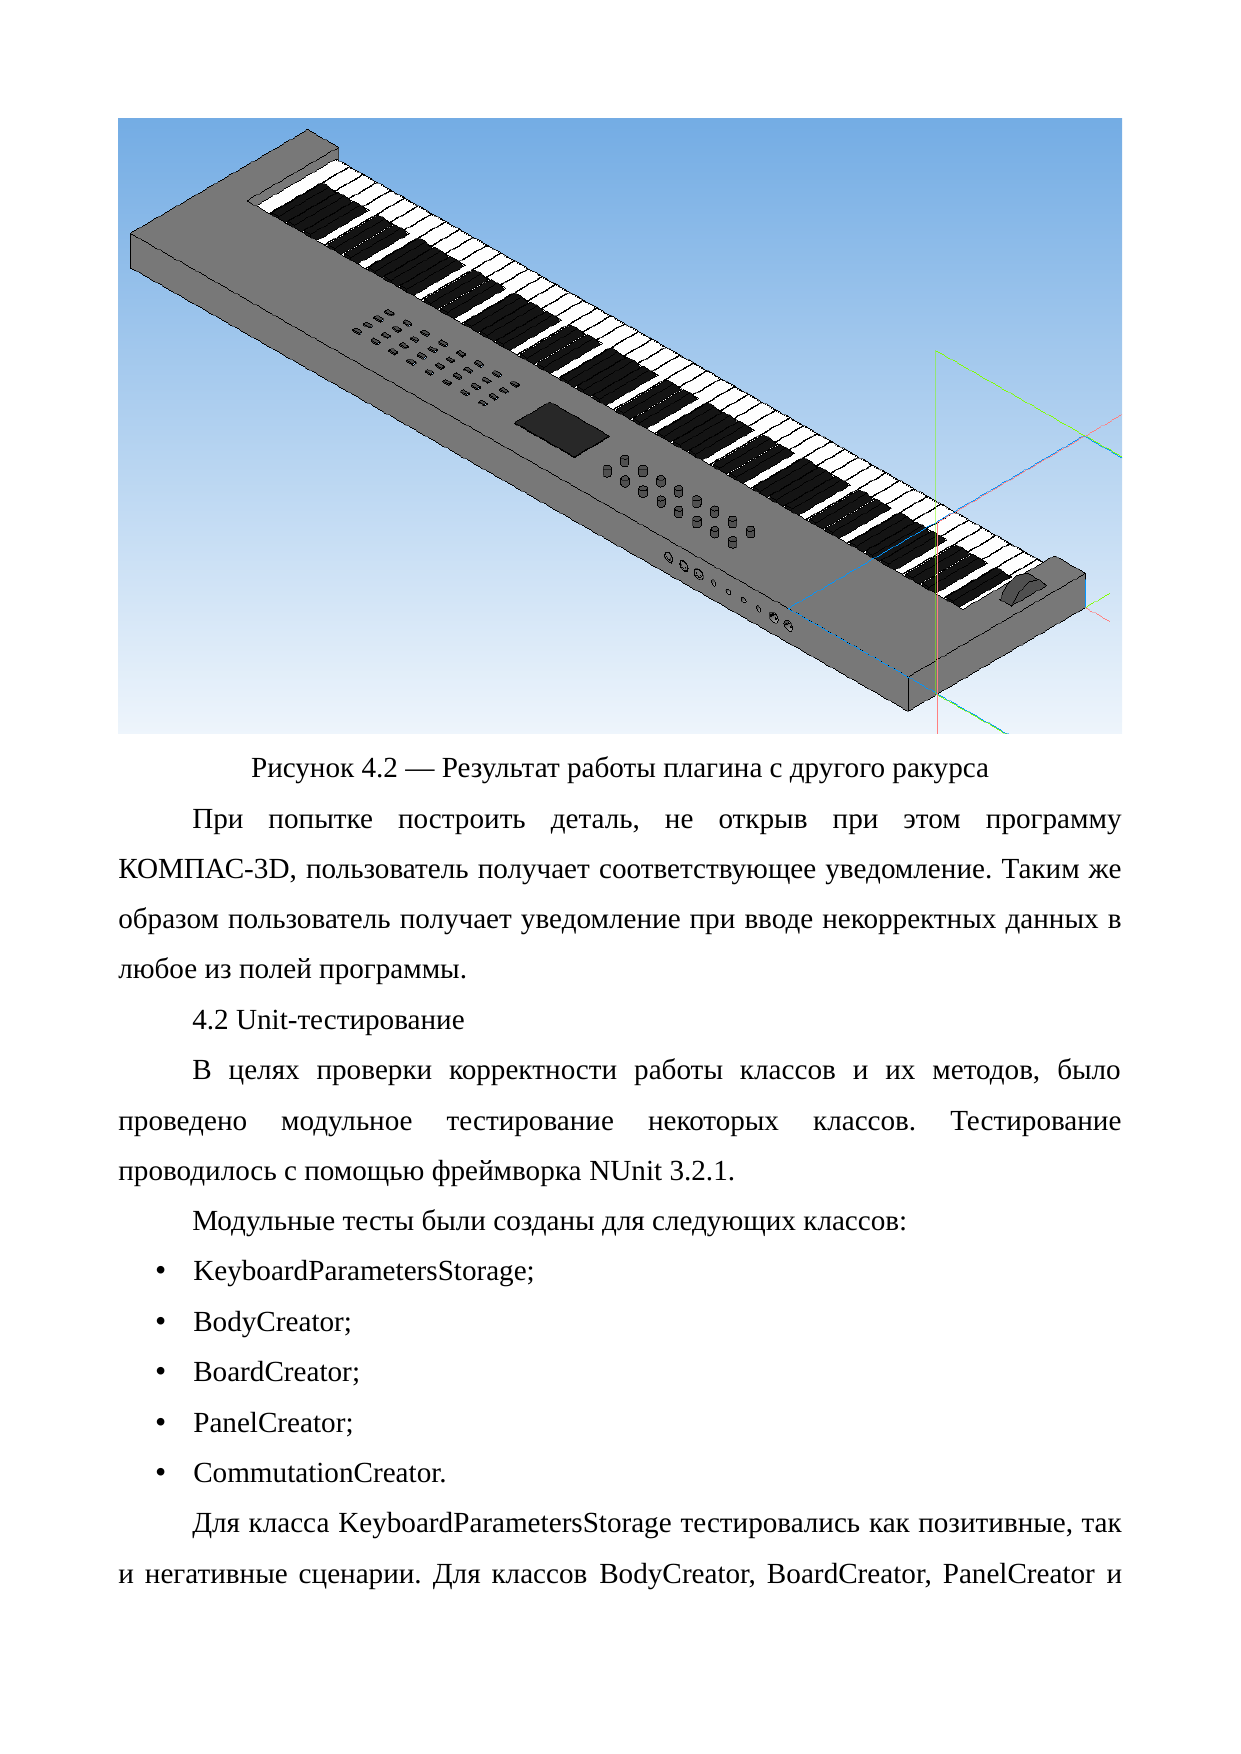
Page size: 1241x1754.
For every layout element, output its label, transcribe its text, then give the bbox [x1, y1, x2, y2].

picture [118, 118, 1123, 734]
text При попытке построить деталь, не открыв при этом программу КОМПАС-3D, пользователь получает соответствующее уведомление. Таким же образом пользователь получает уведомление при вводе некорректных данных в любое из полей программы. [118, 801, 1122, 985]
text В целях проверки корректности работы классов и их методов, было проведено модульное тестирование некоторых классов. Тестирование проводилось с помощью фреймворка NUnit 3.2.1. [118, 1052, 1122, 1186]
list BodyCreator; [156, 1304, 1122, 1338]
text 4.2 Unit-тестирование [118, 1002, 1122, 1036]
text Модульные тесты были созданы для следующих классов: [118, 1203, 1122, 1237]
list KeyboardParametersStorage; [156, 1253, 1122, 1287]
list PanelCreator; [156, 1405, 1122, 1438]
text Для класса KeyboardParametersStorage тестировались как позитивные, так и негативные сценарии. Для классов BodyCreator, BoardCreator, PanelCreator и [118, 1506, 1122, 1589]
list CommutationCreator. [156, 1455, 1122, 1489]
text Рисунок 4.2 — Результат работы плагина с другого ракурса [118, 734, 1122, 784]
list BoardCreator; [156, 1354, 1122, 1388]
